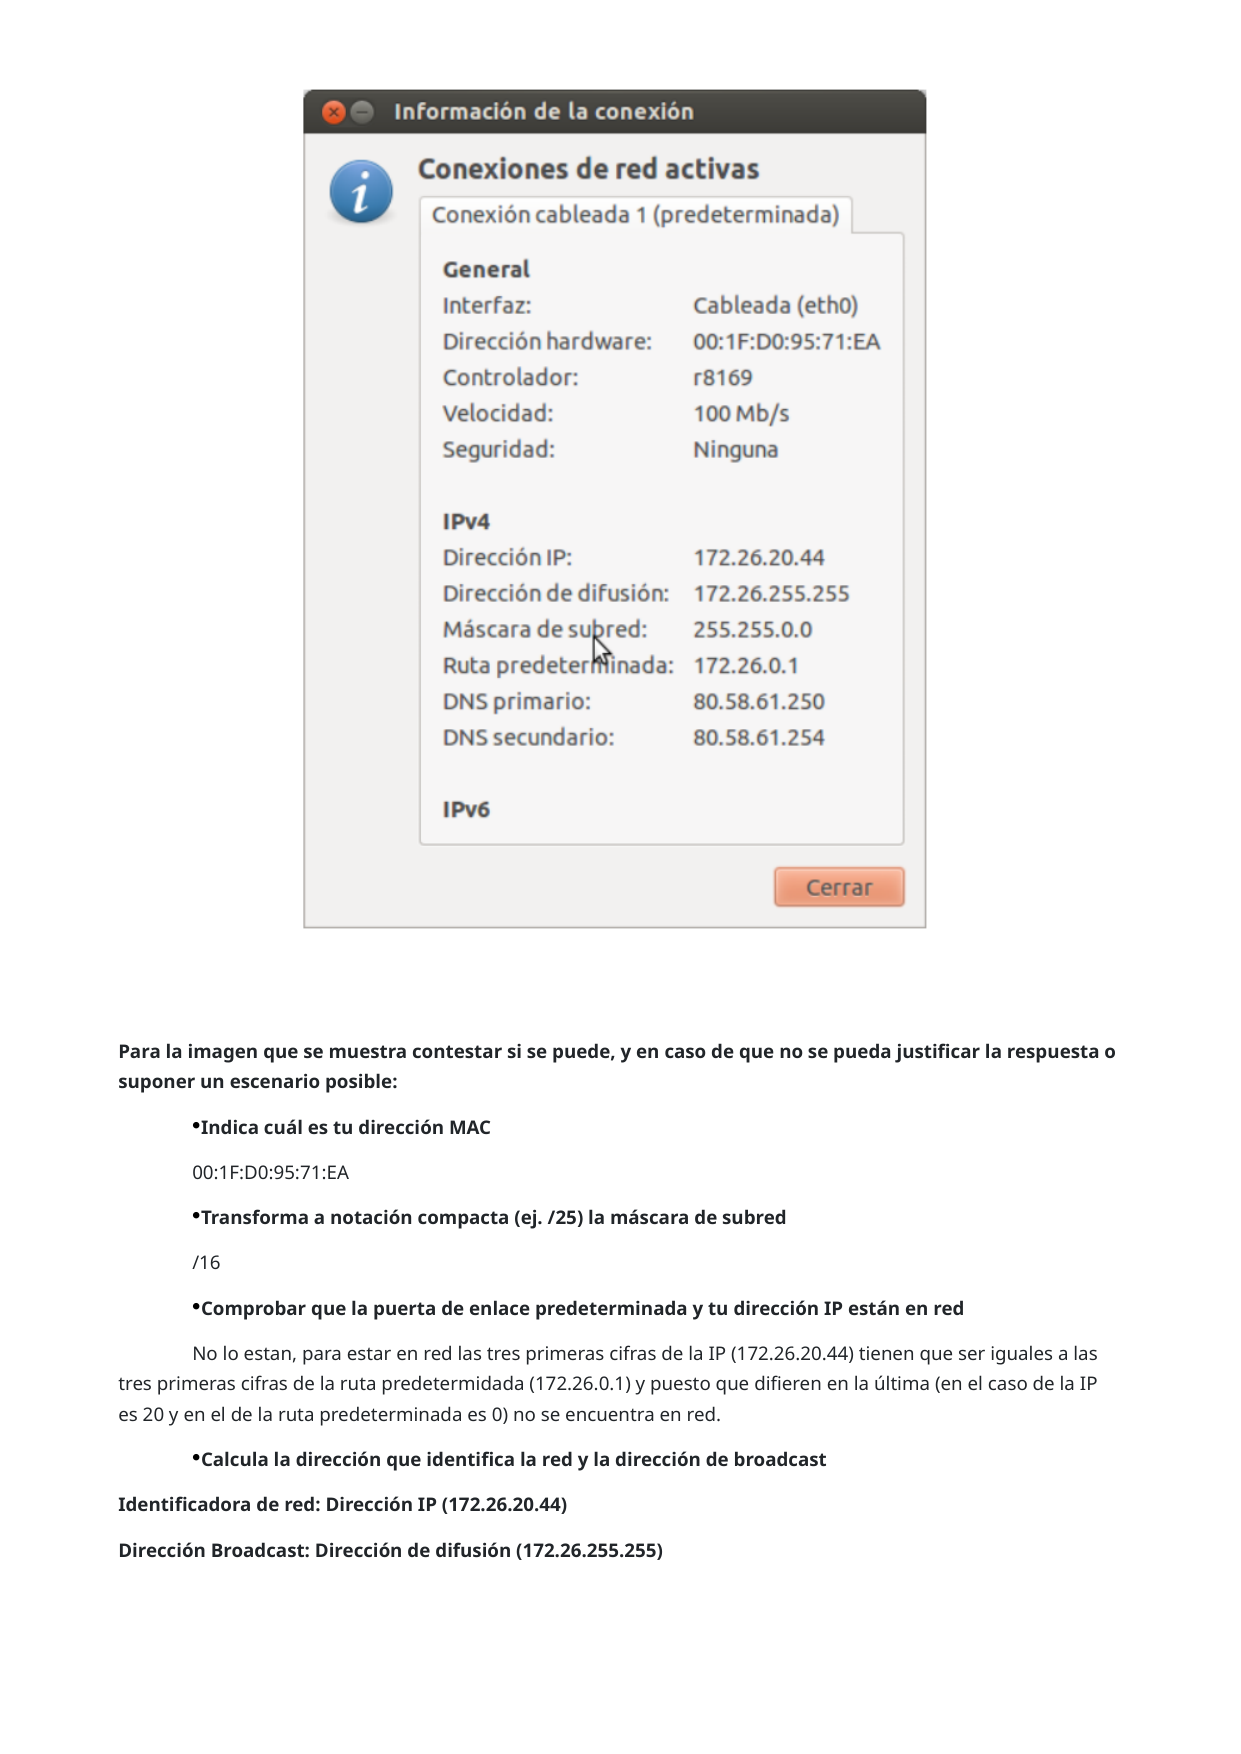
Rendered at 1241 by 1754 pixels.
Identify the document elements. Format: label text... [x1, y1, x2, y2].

text 00:1F:D0:95:71:EA [118, 1159, 1122, 1185]
text Identificadora de red: Dirección IP (172.26.20.44) [118, 1492, 1122, 1517]
list Indica cuál es tu dirección MAC [118, 1114, 1122, 1139]
text No lo estan, para estar en red las tres primeras cifras de la IP (172.26.20.44) tienen que ser iguales a las tres primeras cifras de la ruta predetermidada (172.26.0.1) y puesto que difieren en la última (en el caso de la IP es 20 y en el de la ruta predeterminada es 0) no se encuentra en red. [118, 1340, 1122, 1427]
text Para la imagen que se muestra contestar si se puede, y en caso de que no se pueda justificar la respuesta o suponer un escenario posible: [118, 1038, 1122, 1094]
text /16 [118, 1249, 1122, 1275]
picture [301, 81, 934, 943]
list Calcula la dirección que identifica la red y la dirección de broadcast [118, 1446, 1122, 1472]
text Dirección Broadcast: Dirección de difusión (172.26.255.255) [118, 1537, 1122, 1562]
list Transforma a notación compacta (ej. /25) la máscara de subred [118, 1204, 1122, 1230]
list Comprobar que la puerta de enlace predeterminada y tu dirección IP están en red [118, 1295, 1122, 1320]
